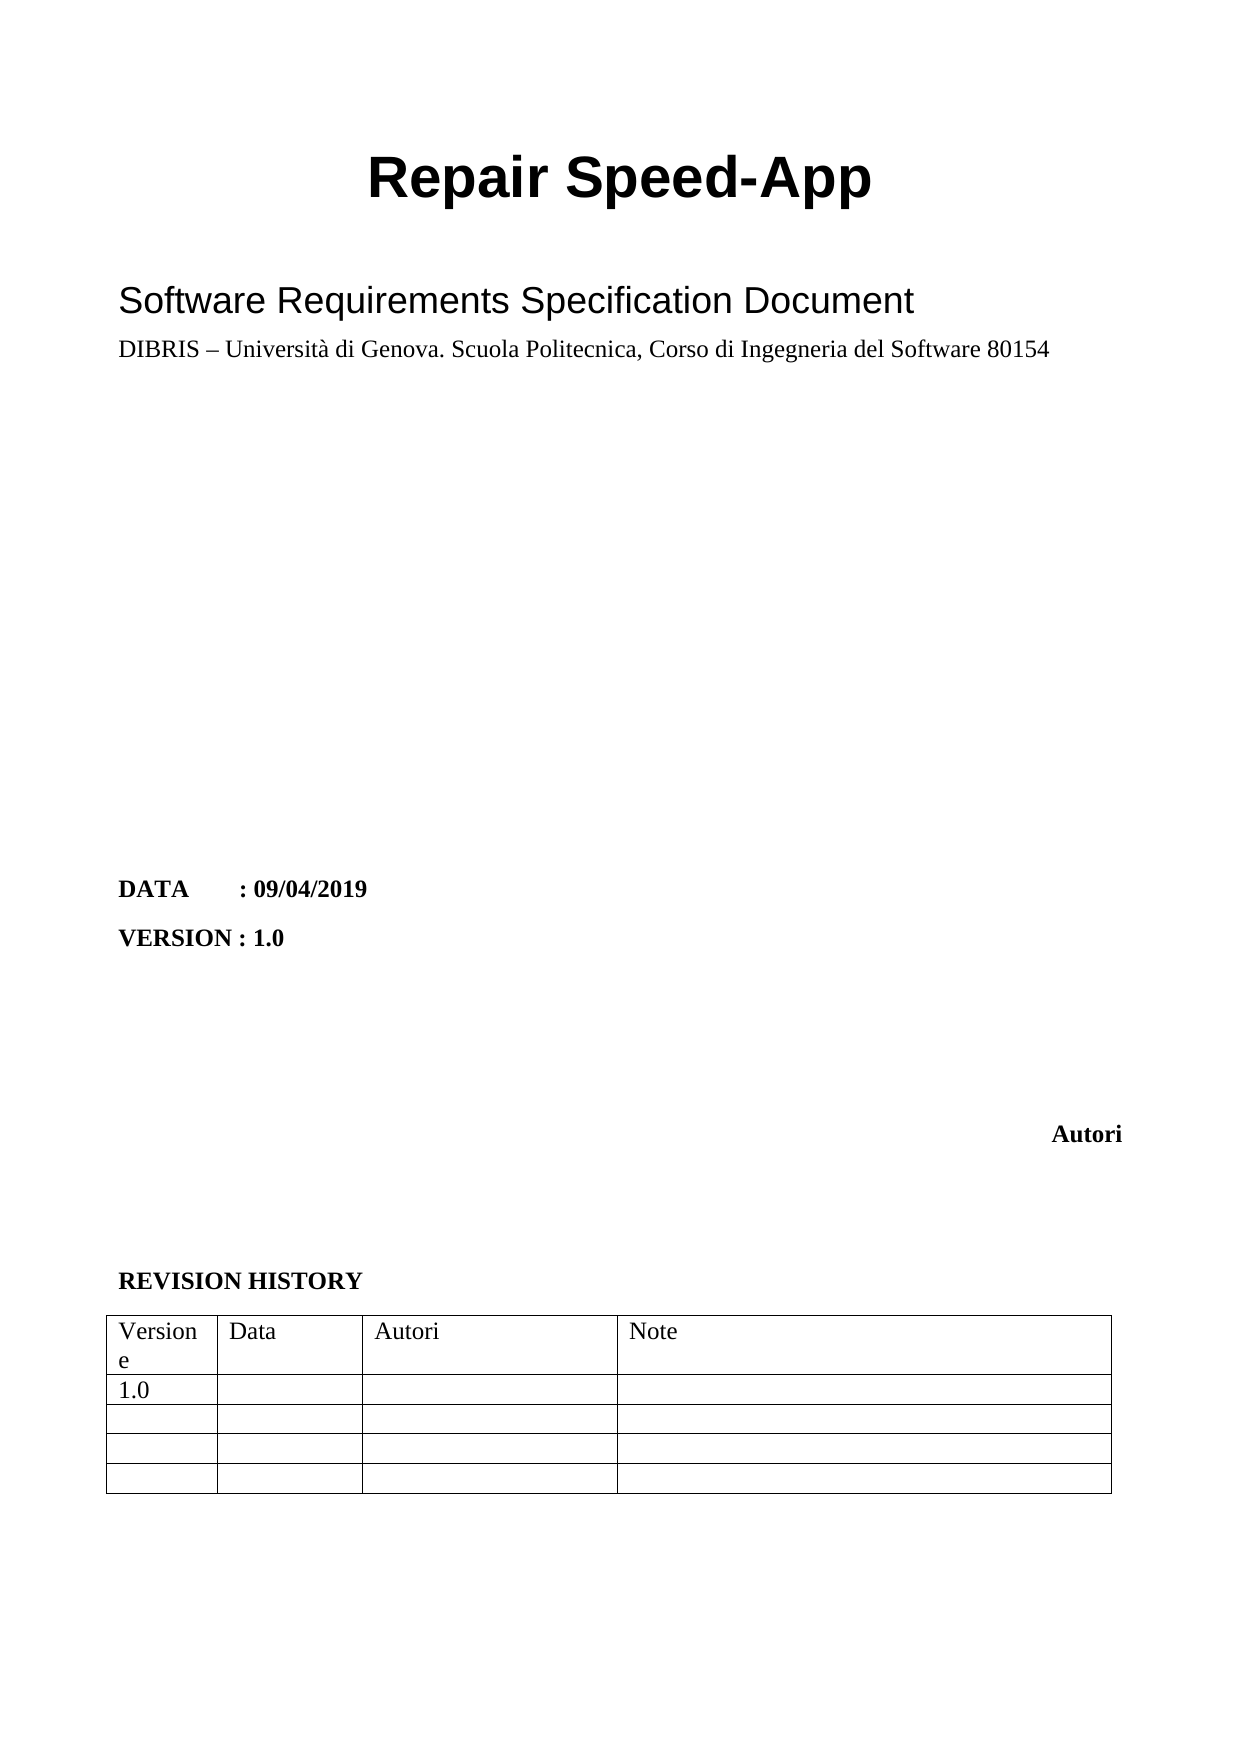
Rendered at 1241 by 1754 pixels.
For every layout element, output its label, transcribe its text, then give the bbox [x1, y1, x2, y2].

table_cell [107, 1405, 217, 1433]
table_header Data [218, 1316, 362, 1374]
table_cell [107, 1464, 217, 1493]
text DATA : 09/04/2019 [118, 874, 1122, 902]
table_cell [363, 1375, 617, 1403]
table_cell [363, 1405, 617, 1433]
text REVISION HISTORY [118, 1266, 1122, 1295]
table_cell [363, 1464, 617, 1493]
text DIBRIS – Università di Genova. Scuola Politecnica, Corso di Ingegneria del Software 80154 [118, 334, 1122, 363]
table_cell [218, 1375, 362, 1403]
table_cell 1.0 [107, 1375, 217, 1403]
table_cell [618, 1375, 1111, 1403]
table_cell [618, 1405, 1111, 1433]
table_cell [218, 1405, 362, 1433]
subtitle Software Requirements Specification Document [118, 278, 1122, 321]
table_cell [363, 1434, 617, 1463]
table_header Autori [363, 1316, 617, 1374]
table_cell [218, 1464, 362, 1493]
table_header Versione [107, 1316, 217, 1374]
table_cell [618, 1464, 1111, 1493]
text Autori [118, 1119, 1122, 1148]
text VERSION : 1.0 [118, 923, 1122, 951]
table_header Note [618, 1316, 1111, 1374]
table_cell [107, 1434, 217, 1463]
table_cell [218, 1434, 362, 1463]
table_cell [618, 1434, 1111, 1463]
title Repair Speed-App [118, 143, 1122, 210]
